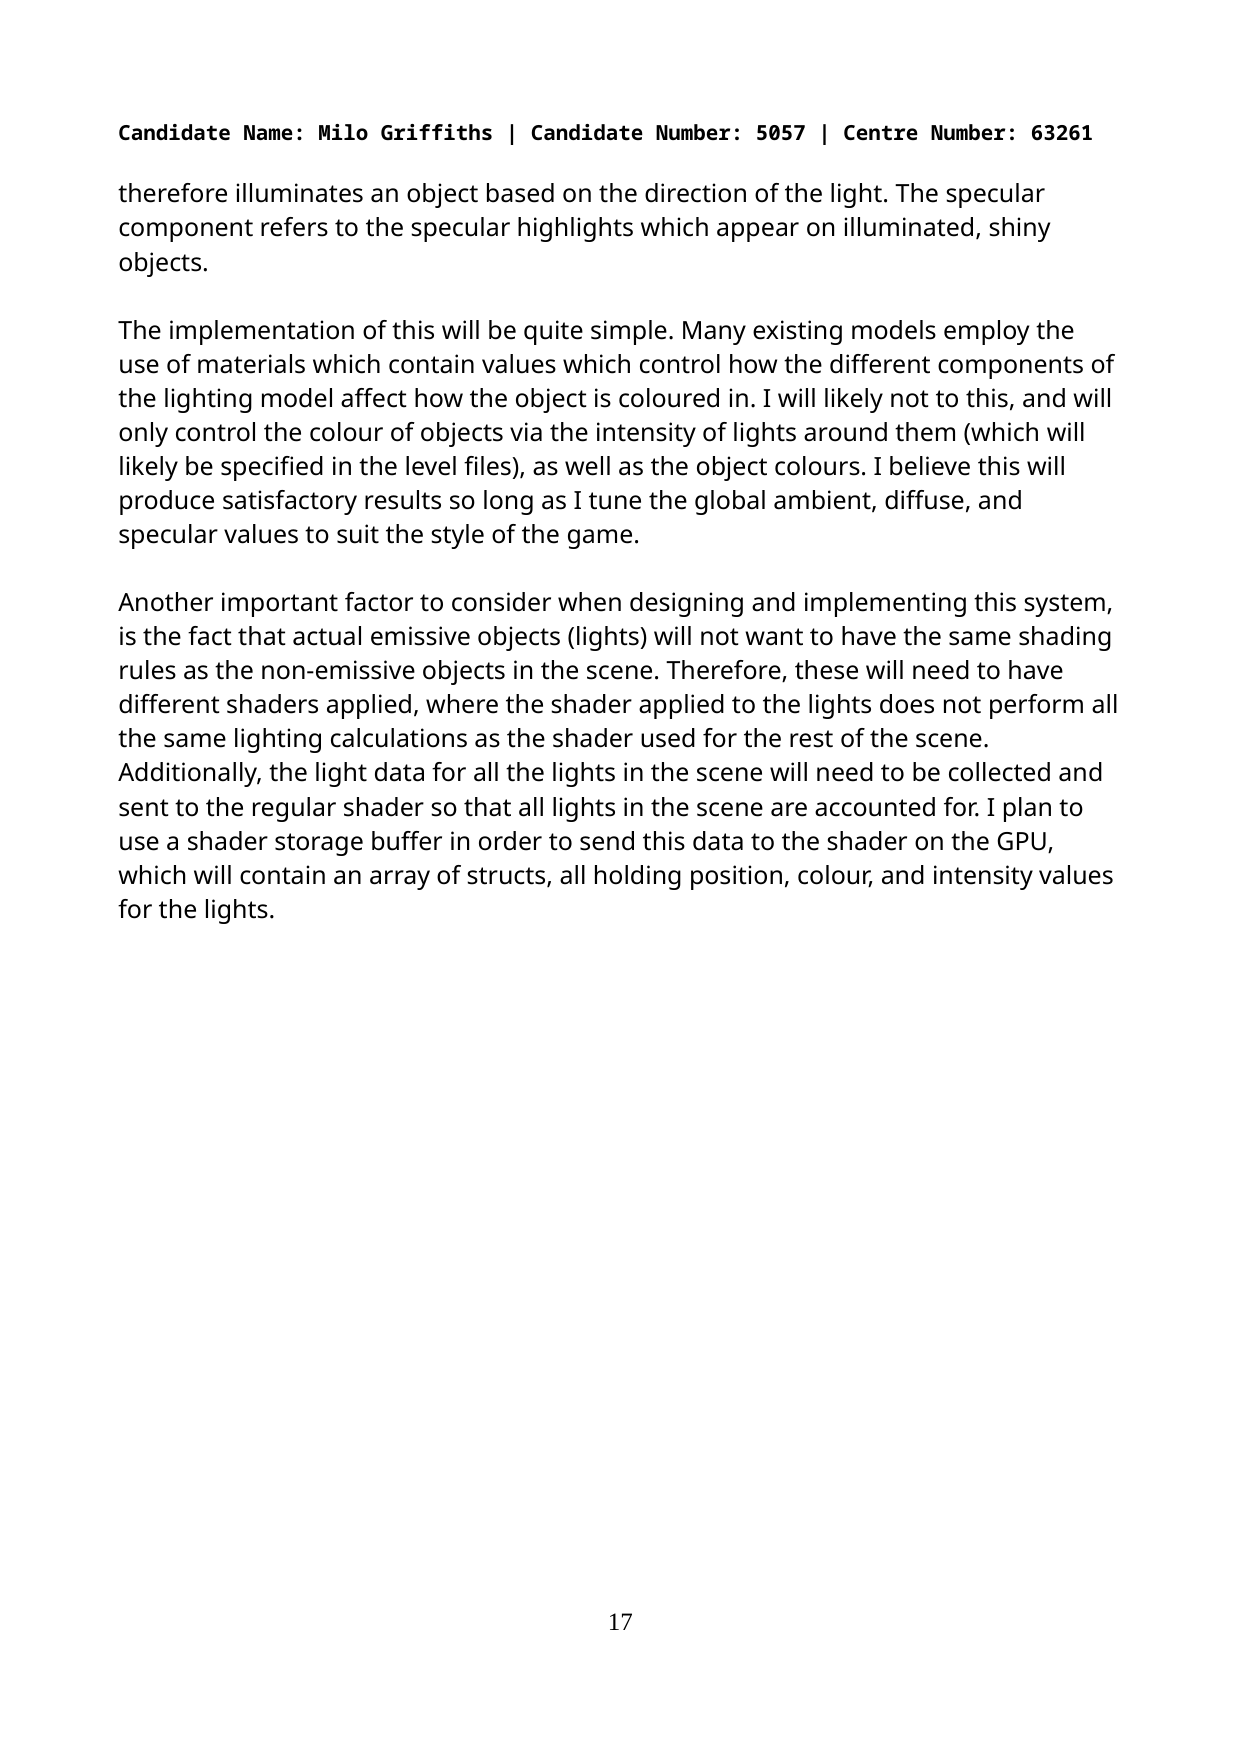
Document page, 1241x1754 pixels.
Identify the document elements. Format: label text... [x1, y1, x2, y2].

text therefore illuminates an object based on the direction of the light. The specular component refers to the specular highlights which appear on illuminated, shiny objects. [118, 176, 1122, 278]
text Another important factor to consider when designing and implementing this system, is the fact that actual emissive objects (lights) will not want to have the same shading rules as the non-emissive objects in the scene. Therefore, these will need to have different shaders applied, where the shader applied to the lights does not perform all the same lighting calculations as the shader used for the rest of the scene. Additionally, the light data for all the lights in the scene will need to be collected and sent to the regular shader so that all lights in the scene are accounted for. I plan to use a shader storage buffer in order to send this data to the shader on the GPU, which will contain an array of structs, all holding position, colour, and intensity values for the lights. [118, 585, 1122, 925]
text The implementation of this will be quite simple. Many existing models employ the use of materials which contain values which control how the different components of the lighting model affect how the object is coloured in. I will likely not to this, and will only control the colour of objects via the intensity of lights around them (which will likely be specified in the level files), as well as the object colours. I believe this will produce satisfactory results so long as I tune the global ambient, diffuse, and specular values to suit the style of the game. [118, 312, 1122, 551]
